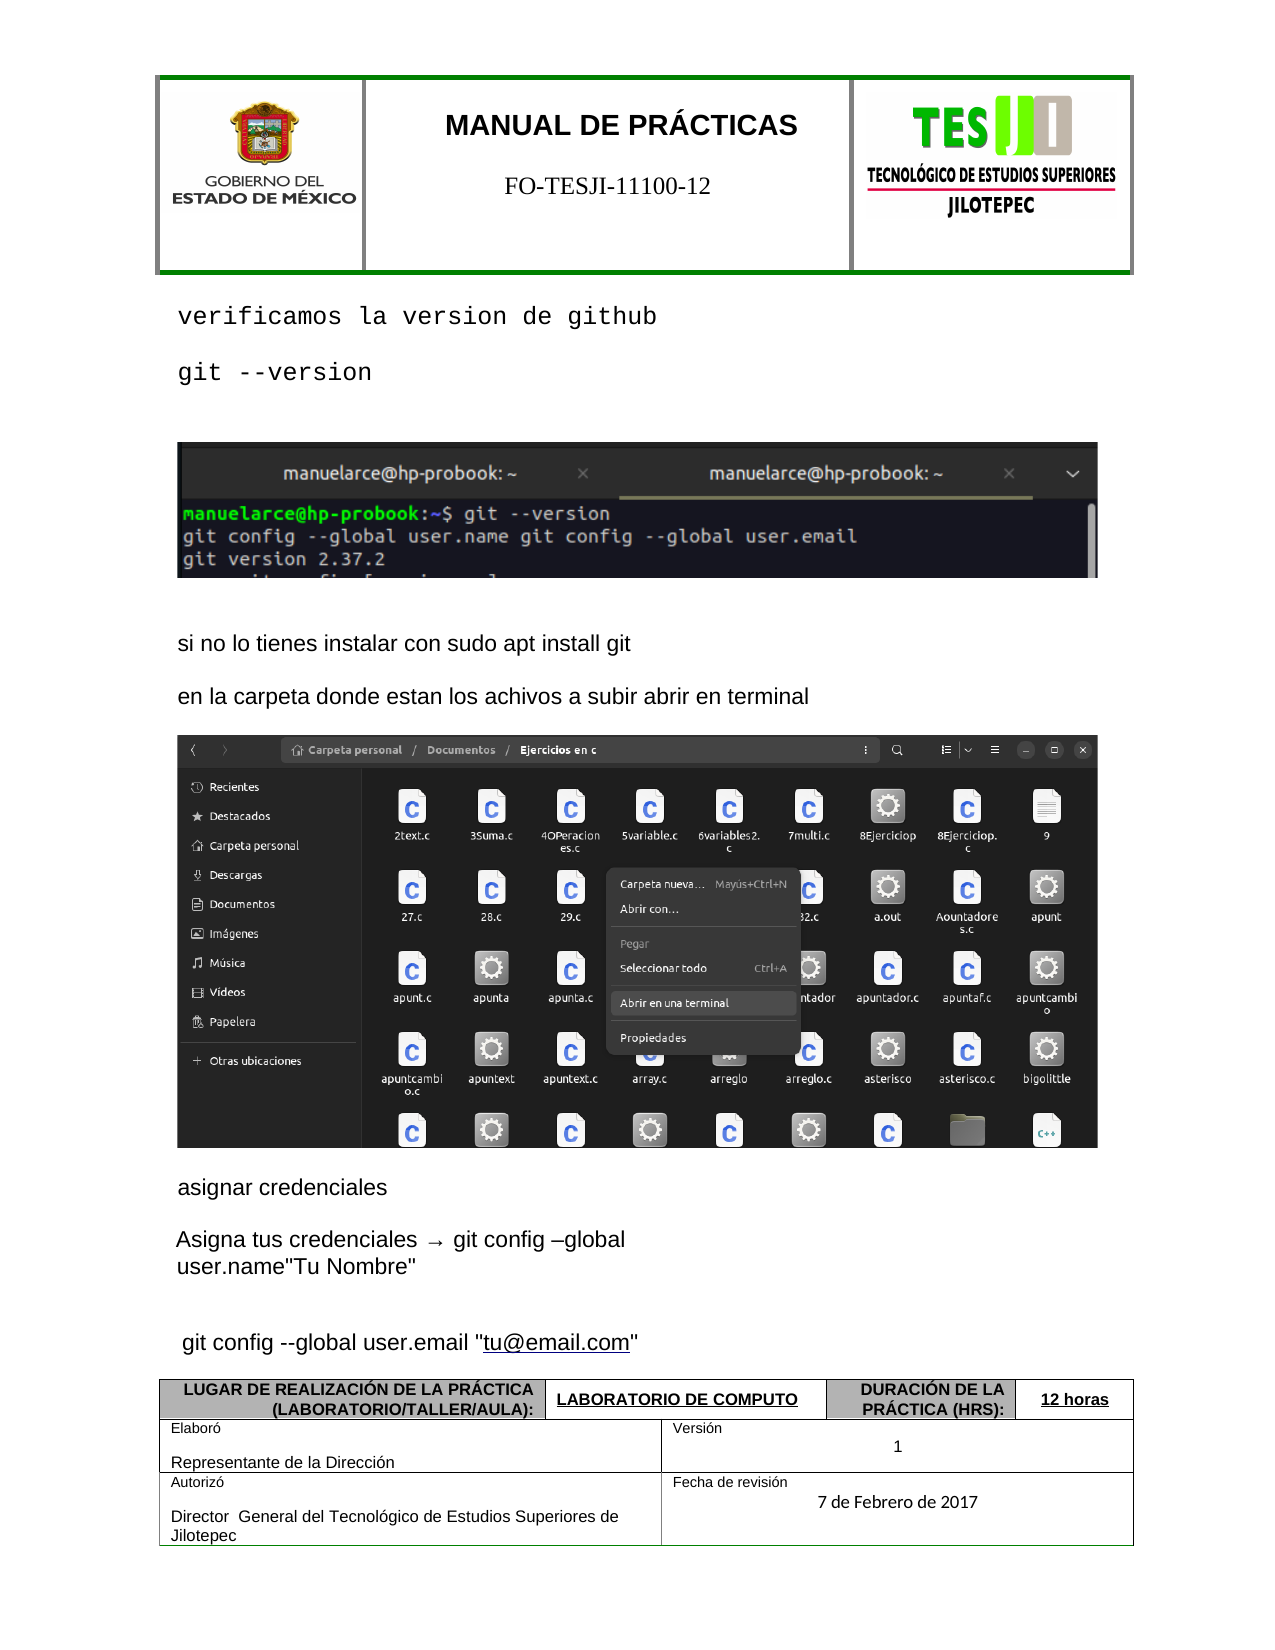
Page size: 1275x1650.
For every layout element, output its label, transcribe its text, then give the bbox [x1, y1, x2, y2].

picture [177, 442, 1098, 578]
text asignar credenciales [177, 1174, 1098, 1200]
picture [161, 92, 360, 213]
text git config --global user.email "tu@email.com" [176, 1329, 743, 1355]
picture [865, 92, 1118, 219]
text git --version [177, 359, 1052, 386]
picture [177, 735, 1098, 1148]
text si no lo tienes instalar con sudo apt install git [177, 630, 1098, 657]
text en la carpeta donde estan los achivos a subir abrir en terminal [177, 683, 1098, 709]
text Asigna tus credenciales → git config –global user.name"Tu Nombre" [176, 1226, 743, 1279]
text verificamos la version de github [177, 303, 1052, 330]
